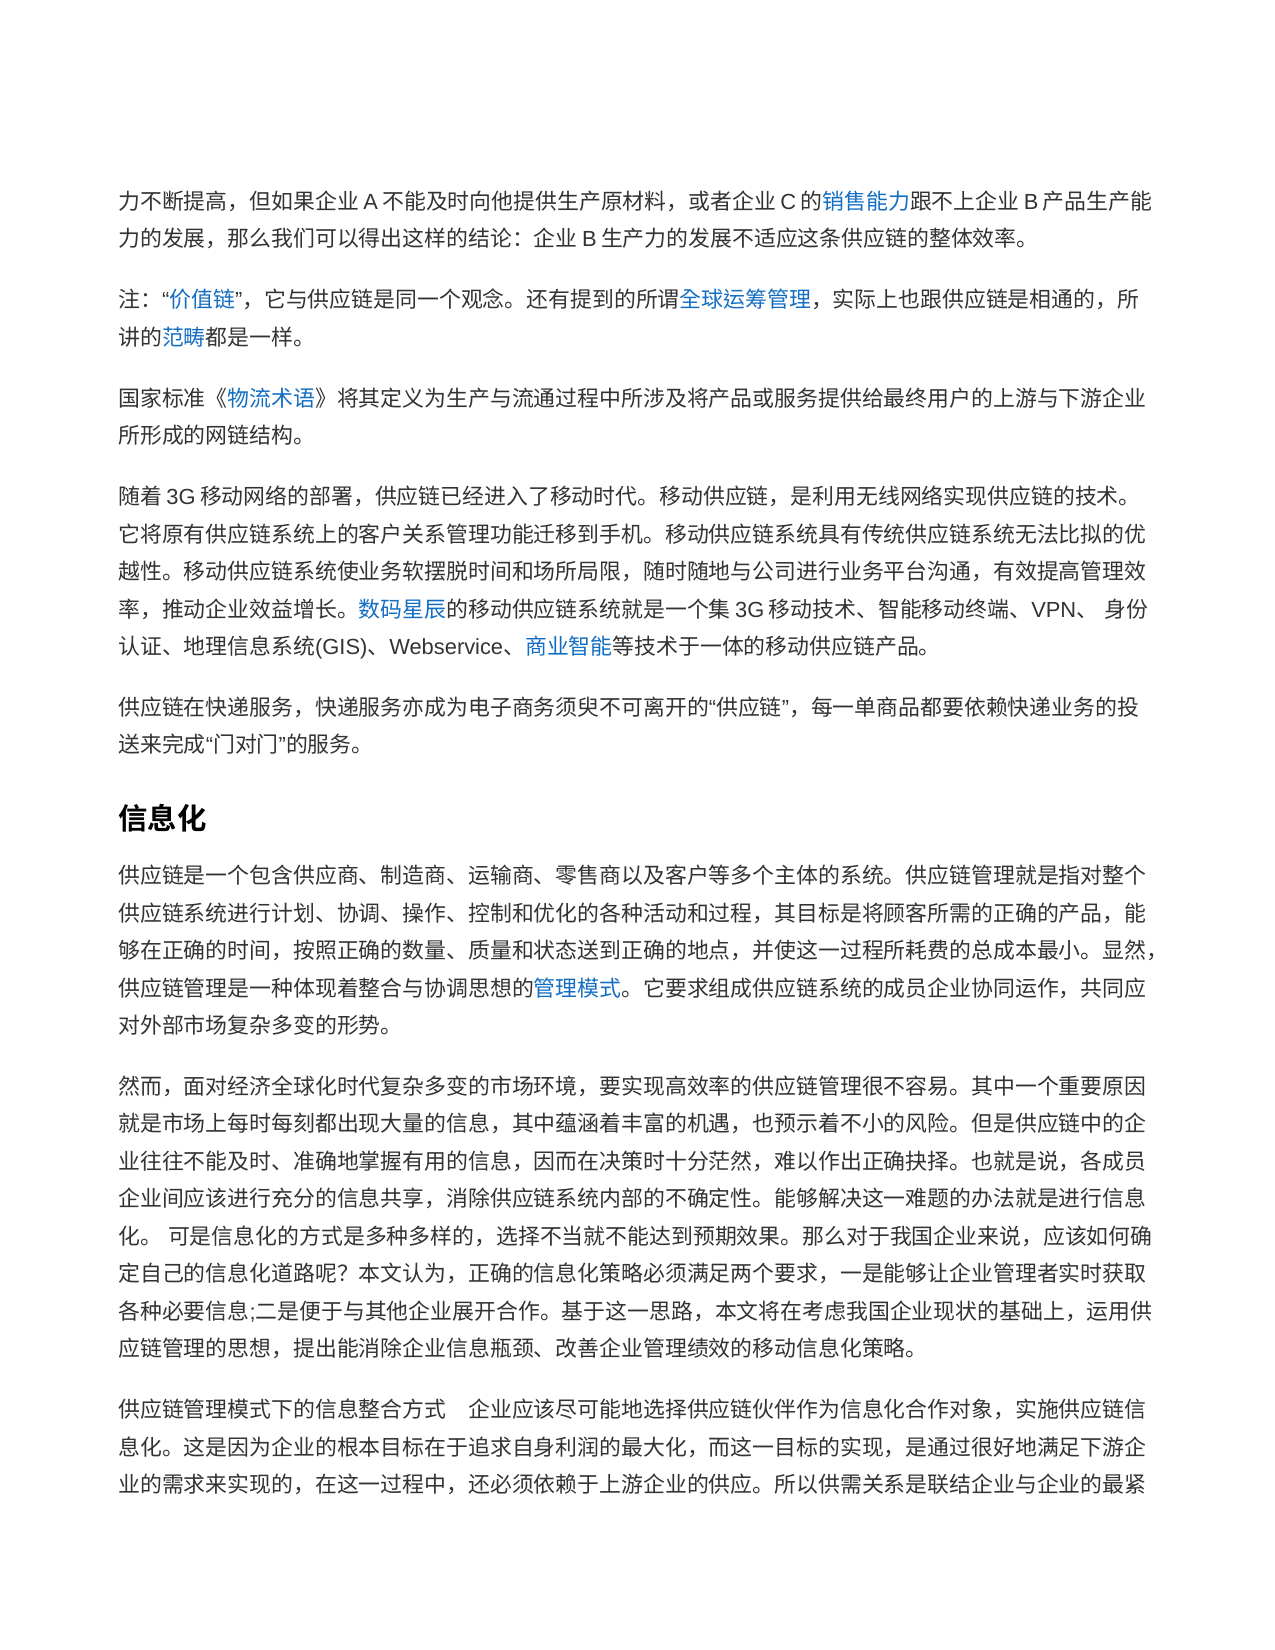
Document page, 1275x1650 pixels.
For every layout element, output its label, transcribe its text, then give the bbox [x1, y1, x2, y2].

text 力不断提高，但如果企业A不能及时向他提供生产原材料，或者企业C的销售能力跟不上企业B产品生产能力的发展，那么我们可以得出这样的结论：企业B生产力的发展不适应这条供应链的整体效率。 [118, 176, 1157, 251]
text 供应链在快递服务，快递服务亦成为电子商务须臾不可离开的“供应链”，每一单商品都要依赖快递业务的投送来完成“门对门”的服务。 [118, 683, 1157, 758]
subtitle 信息化 [118, 796, 1157, 838]
text 供应链是一个包含供应商、制造商、运输商、零售商以及客户等多个主体的系统。供应链管理就是指对整个供应链系统进行计划、协调、操作、控制和优化的各种活动和过程，其目标是将顾客所需的正确的产品，能够在正确的时间，按照正确的数量、质量和状态送到正确的地点，并使这一过程所耗费的总成本最小。显然，供应链管理是一种体现着整合与协调思想的管理模式。它要求组成供应链系统的成员企业协同运作，共同应对外部市场复杂多变的形势。 [118, 851, 1157, 1038]
text 然而，面对经济全球化时代复杂多变的市场环境，要实现高效率的供应链管理很不容易。其中一个重要原因就是市场上每时每刻都出现大量的信息，其中蕴涵着丰富的机遇，也预示着不小的风险。但是供应链中的企业往往不能及时、准确地掌握有用的信息，因而在决策时十分茫然，难以作出正确抉择。也就是说，各成员企业间应该进行充分的信息共享，消除供应链系统内部的不确定性。能够解决这一难题的办法就是进行信息化。 可是信息化的方式是多种多样的，选择不当就不能达到预期效果。那么对于我国企业来说，应该如何确定自己的信息化道路呢？本文认为，正确的信息化策略必须满足两个要求，一是能够让企业管理者实时获取各种必要信息;二是便于与其他企业展开合作。基于这一思路，本文将在考虑我国企业现状的基础上，运用供应链管理的思想，提出能消除企业信息瓶颈、改善企业管理绩效的移动信息化策略。 [118, 1062, 1157, 1362]
text 国家标准《物流术语》将其定义为生产与流通过程中所涉及将产品或服务提供给最终用户的上游与下游企业所形成的网链结构。 [118, 373, 1157, 448]
text 供应链管理模式下的信息整合方式 企业应该尽可能地选择供应链伙伴作为信息化合作对象，实施供应链信息化。这是因为企业的根本目标在于追求自身利润的最大化，而这一目标的实现，是通过很好地满足下游企业的需求来实现的，在这一过程中，还必须依赖于上游企业的供应。所以供需关系是联结企业与企业的最紧 [118, 1385, 1157, 1497]
text 注：“价值链”，它与供应链是同一个观念。还有提到的所谓全球运筹管理，实际上也跟供应链是相通的，所讲的范畴都是一样。 [118, 275, 1157, 350]
text 随着3G移动网络的部署，供应链已经进入了移动时代。移动供应链，是利用无线网络实现供应链的技术。它将原有供应链系统上的客户关系管理功能迁移到手机。移动供应链系统具有传统供应链系统无法比拟的优越性。移动供应链系统使业务软摆脱时间和场所局限，随时随地与公司进行业务平台沟通，有效提高管理效率，推动企业效益增长。数码星辰的移动供应链系统就是一个集3G移动技术、智能移动终端、VPN、 身份认证、地理信息系统(GIS)、Webservice、商业智能等技术于一体的移动供应链产品。 [118, 472, 1157, 659]
